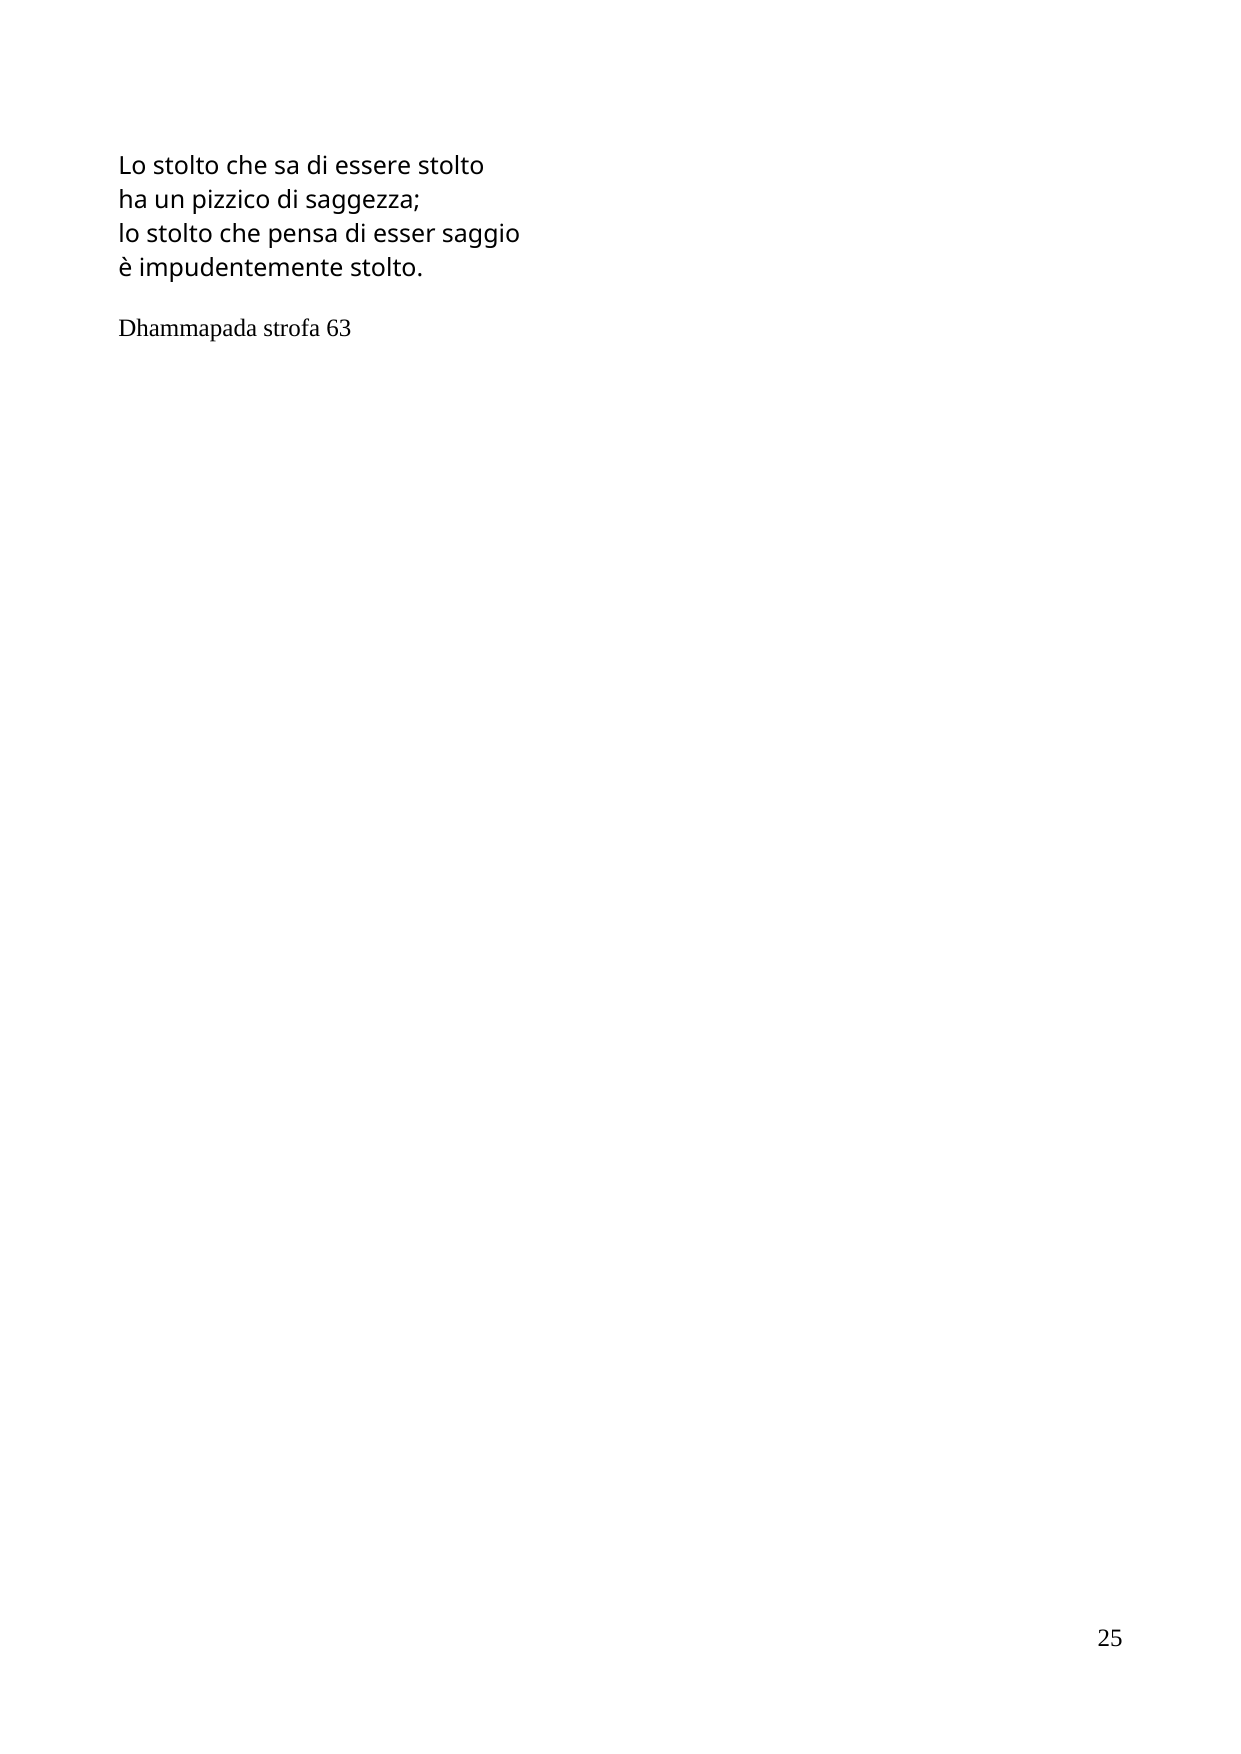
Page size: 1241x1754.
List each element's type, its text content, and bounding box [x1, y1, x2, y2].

text Lo stolto che sa di essere stolto [118, 148, 1122, 182]
text ha un pizzico di saggezza; [118, 182, 1122, 216]
text lo stolto che pensa di esser saggio [118, 216, 1122, 250]
text è impudentemente stolto. [118, 250, 1122, 284]
text Dhammapada strofa 63 [118, 313, 1122, 341]
